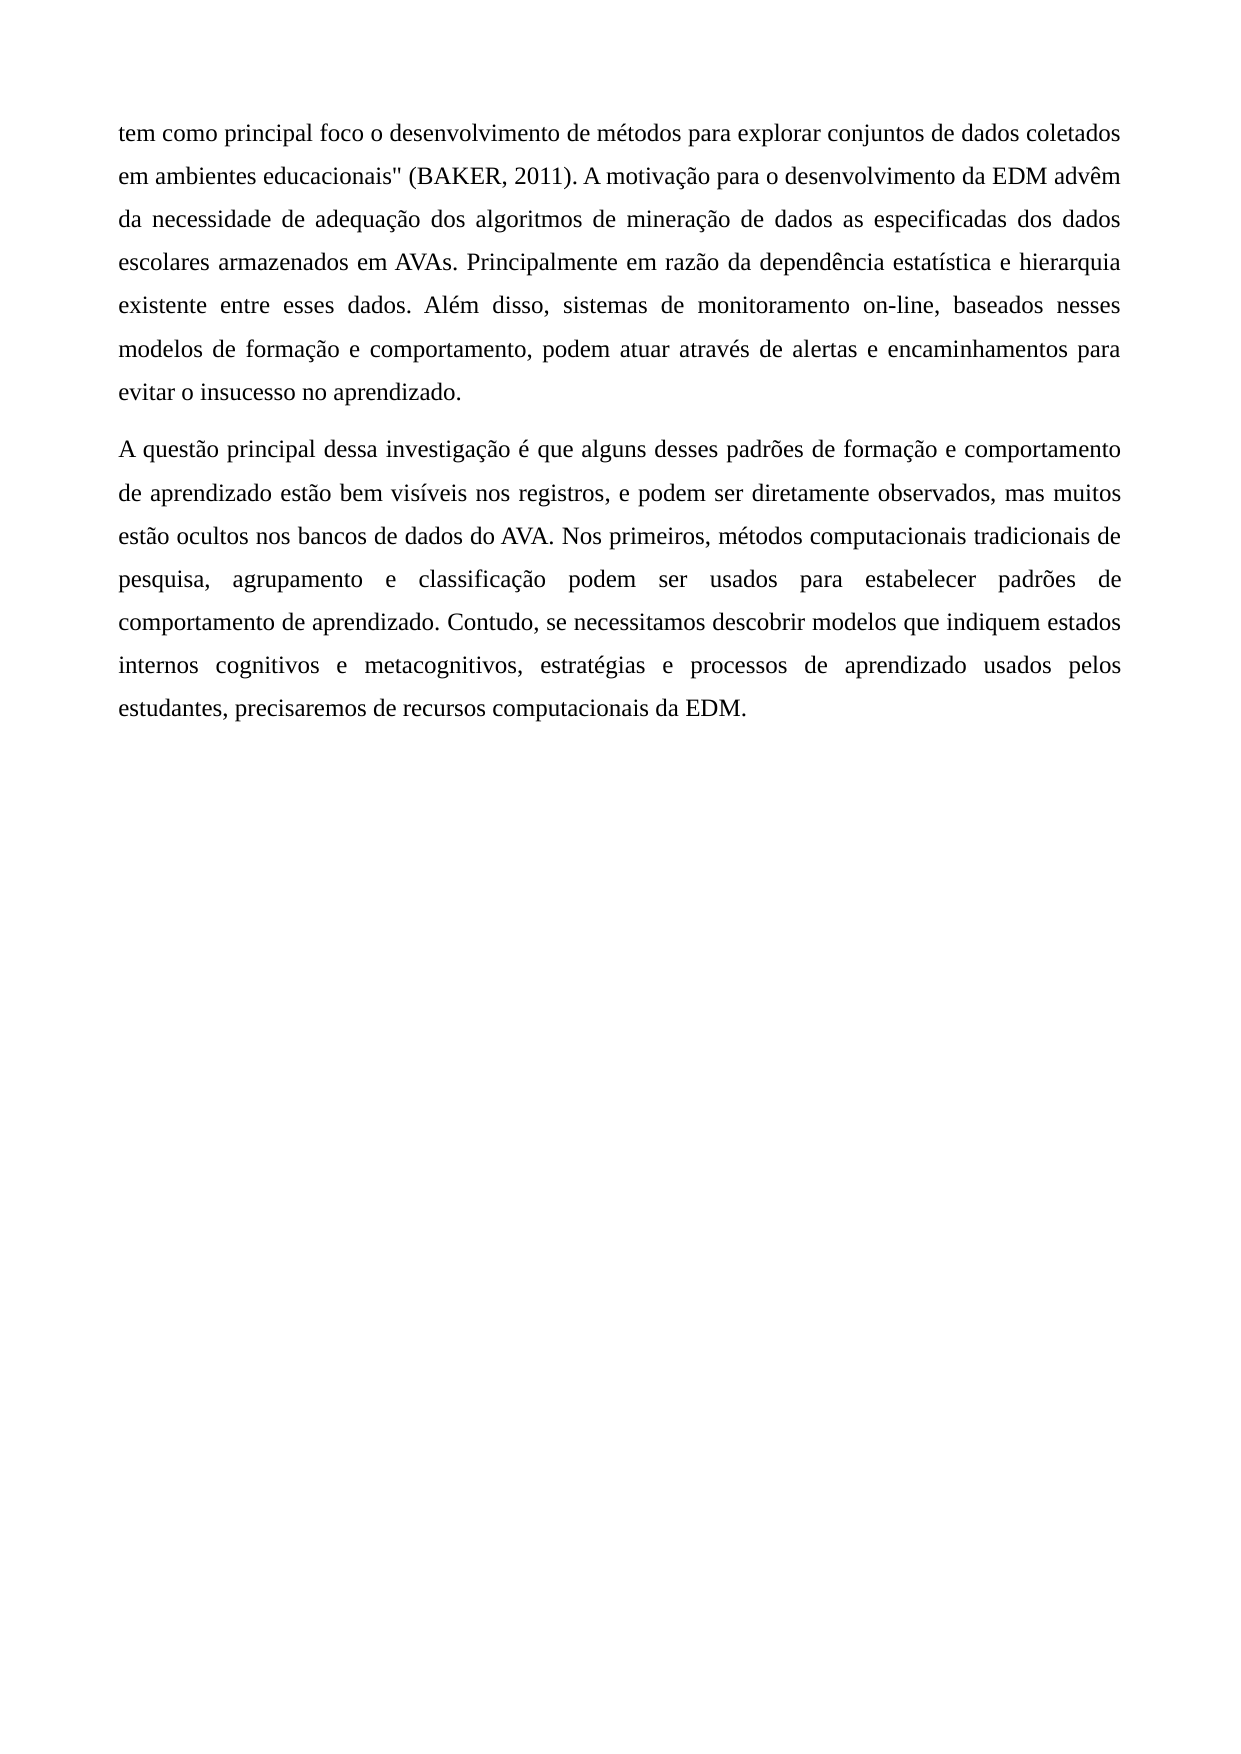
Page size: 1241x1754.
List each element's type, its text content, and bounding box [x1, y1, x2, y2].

text A questão principal dessa investigação é que alguns desses padrões de formação e comportamento de aprendizado estão bem visíveis nos registros, e podem ser diretamente observados, mas muitos estão ocultos nos bancos de dados do AVA. Nos primeiros, métodos computacionais tradicionais de pesquisa, agrupamento e classificação podem ser usados para estabelecer padrões de comportamento de aprendizado. Contudo, se necessitamos descobrir modelos que indiquem estados internos cognitivos e metacognitivos, estratégias e processos de aprendizado usados pelos estudantes, precisaremos de recursos computacionais da EDM. [118, 434, 1122, 722]
text tem como principal foco o desenvolvimento de métodos para explorar conjuntos de dados coletados em ambientes educacionais" (BAKER, 2011). A motivação para o desenvolvimento da EDM advêm da necessidade de adequação dos algoritmos de mineração de dados as especificadas dos dados escolares armazenados em AVAs. Principalmente em razão da dependência estatística e hierarquia existente entre esses dados. Além disso, sistemas de monitoramento on-line, baseados nesses modelos de formação e comportamento, podem atuar através de alertas e encaminhamentos para evitar o insucesso no aprendizado. [118, 118, 1122, 406]
